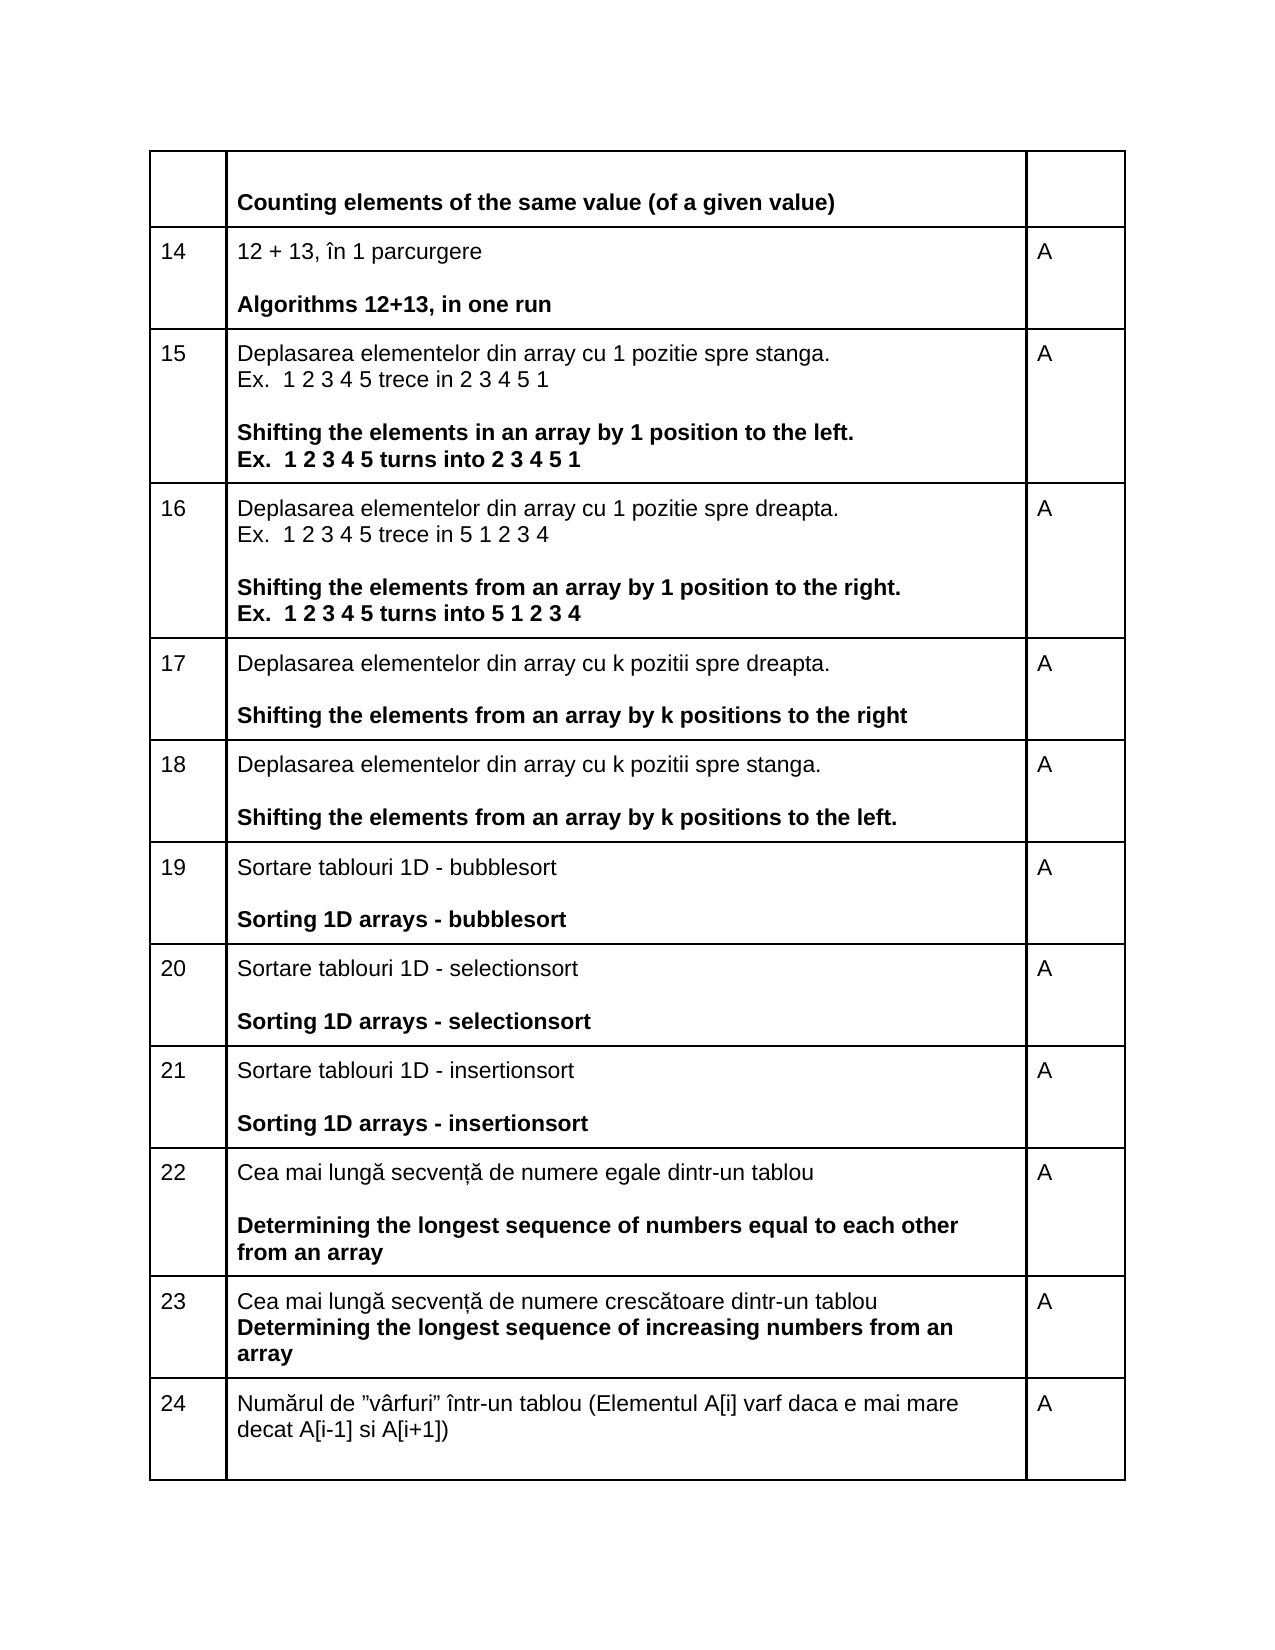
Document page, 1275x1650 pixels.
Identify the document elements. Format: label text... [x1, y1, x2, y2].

table_cell Deplasarea elementelor din array cu k pozitii spre stanga. Shifting the elements from an array by k positions to the left. [228, 741, 1025, 841]
table_cell Sortare tablouri 1D - insertionsort Sorting 1D arrays - insertionsort [228, 1047, 1025, 1147]
table_cell Numărul de ”vârfuri” într-un tablou (Elementul A[i] varf daca e mai mare decat A[i-1] si A[i+1]) [228, 1379, 1025, 1479]
table_cell Cea mai lungă secvență de numere crescătoare dintr-un tablou Determining the longest sequence of increasing numbers from an array [228, 1277, 1025, 1377]
table_cell 14 [151, 228, 225, 328]
table_cell 17 [151, 639, 225, 739]
table_cell A [1028, 1277, 1124, 1377]
table_cell A [1028, 1047, 1124, 1147]
table_cell Sortare tablouri 1D - selectionsort Sorting 1D arrays - selectionsort [228, 945, 1025, 1045]
table_cell 22 [151, 1149, 225, 1275]
table_cell Deplasarea elementelor din array cu 1 pozitie spre dreapta. Ex. 1 2 3 4 5 trece in 5 1 2 3 4 Shifting the elements from an array by 1 position to the right. Ex. 1 2 3 4 5 turns into 5 1 2 3 4 [228, 484, 1025, 637]
table_cell Cea mai lungă secvență de numere egale dintr-un tablou Determining the longest sequence of numbers equal to each other from an array [228, 1149, 1025, 1275]
table_cell A [1028, 1149, 1124, 1275]
table_cell 23 [151, 1277, 225, 1377]
table_cell Sortare tablouri 1D - bubblesort Sorting 1D arrays - bubblesort [228, 843, 1025, 943]
table_cell Counting elements of the same value (of a given value) [228, 152, 1025, 226]
table_cell A [1028, 639, 1124, 739]
table_cell Deplasarea elementelor din array cu k pozitii spre dreapta. Shifting the elements from an array by k positions to the right [228, 639, 1025, 739]
table_cell A [1028, 945, 1124, 1045]
table_cell A [1028, 228, 1124, 328]
table_cell 12 + 13, în 1 parcurgere Algorithms 12+13, in one run [228, 228, 1025, 328]
table_cell A [1028, 484, 1124, 637]
table_cell A [1028, 330, 1124, 482]
table_cell A [1028, 843, 1124, 943]
table_cell 16 [151, 484, 225, 637]
table_cell A [1028, 741, 1124, 841]
table_cell 18 [151, 741, 225, 841]
table_cell Deplasarea elementelor din array cu 1 pozitie spre stanga. Ex. 1 2 3 4 5 trece in 2 3 4 5 1 Shifting the elements in an array by 1 position to the left. Ex. 1 2 3 4 5 turns into 2 3 4 5 1 [228, 330, 1025, 482]
table_cell 20 [151, 945, 225, 1045]
table_cell 15 [151, 330, 225, 482]
table_cell [1028, 152, 1124, 226]
table_cell [151, 152, 225, 226]
table_cell A [1028, 1379, 1124, 1479]
table_cell 21 [151, 1047, 225, 1147]
table_cell 19 [151, 843, 225, 943]
table_cell 24 [151, 1379, 225, 1479]
